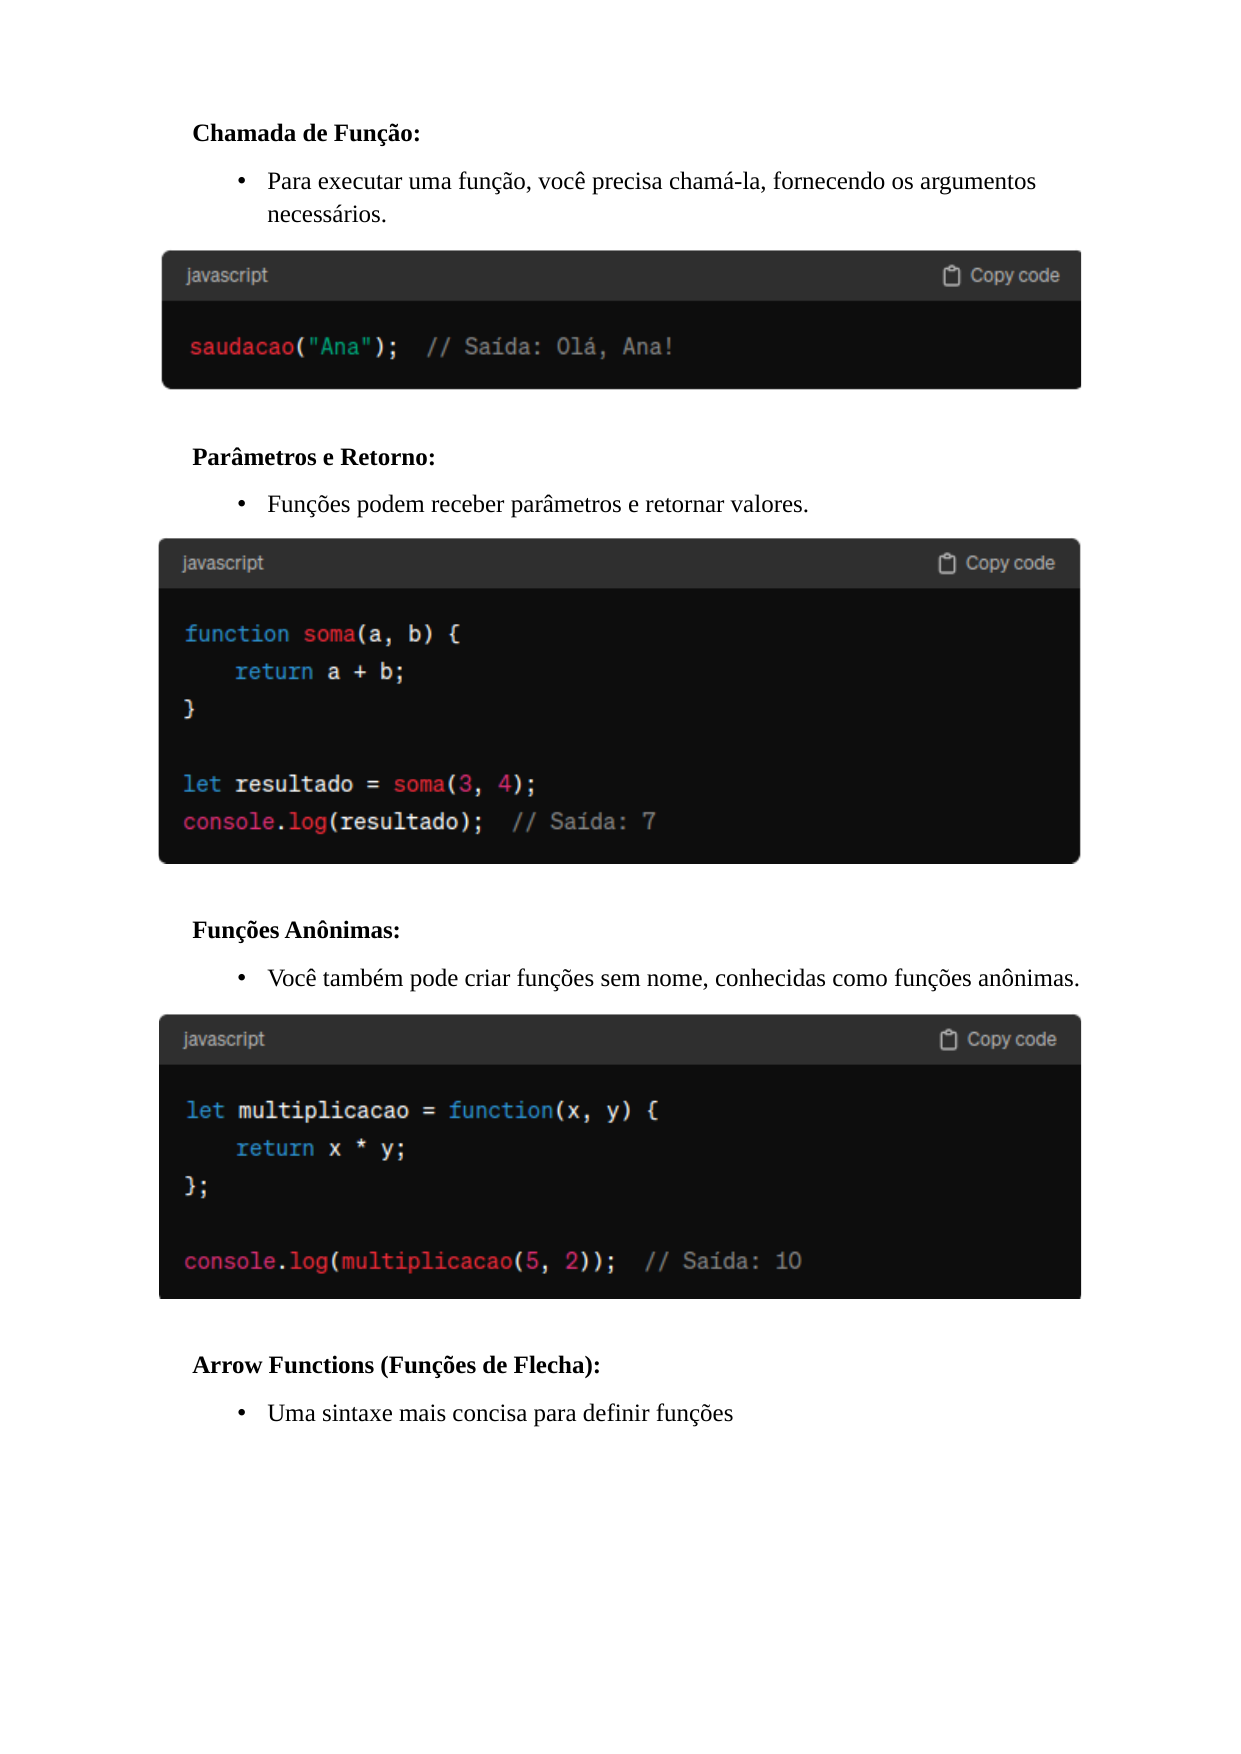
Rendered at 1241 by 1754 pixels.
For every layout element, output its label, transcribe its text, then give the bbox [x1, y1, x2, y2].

text Funções Anônimas: [118, 916, 1122, 944]
picture [158, 537, 1082, 864]
list Funções podem receber parâmetros e retornar valores. [237, 489, 1122, 518]
list Para executar uma função, você precisa chamá-la, fornecendo os argumentos necessários. [237, 166, 1122, 227]
picture [159, 246, 1082, 391]
text Arrow Functions (Funções de Flecha): [118, 1350, 1122, 1379]
picture [159, 1010, 1082, 1299]
list Você também pode criar funções sem nome, conhecidas como funções anônimas. [237, 963, 1122, 992]
text Parâmetros e Retorno: [118, 442, 1122, 471]
list Uma sintaxe mais concisa para definir funções [237, 1398, 1122, 1427]
text Chamada de Função: [118, 118, 1122, 147]
